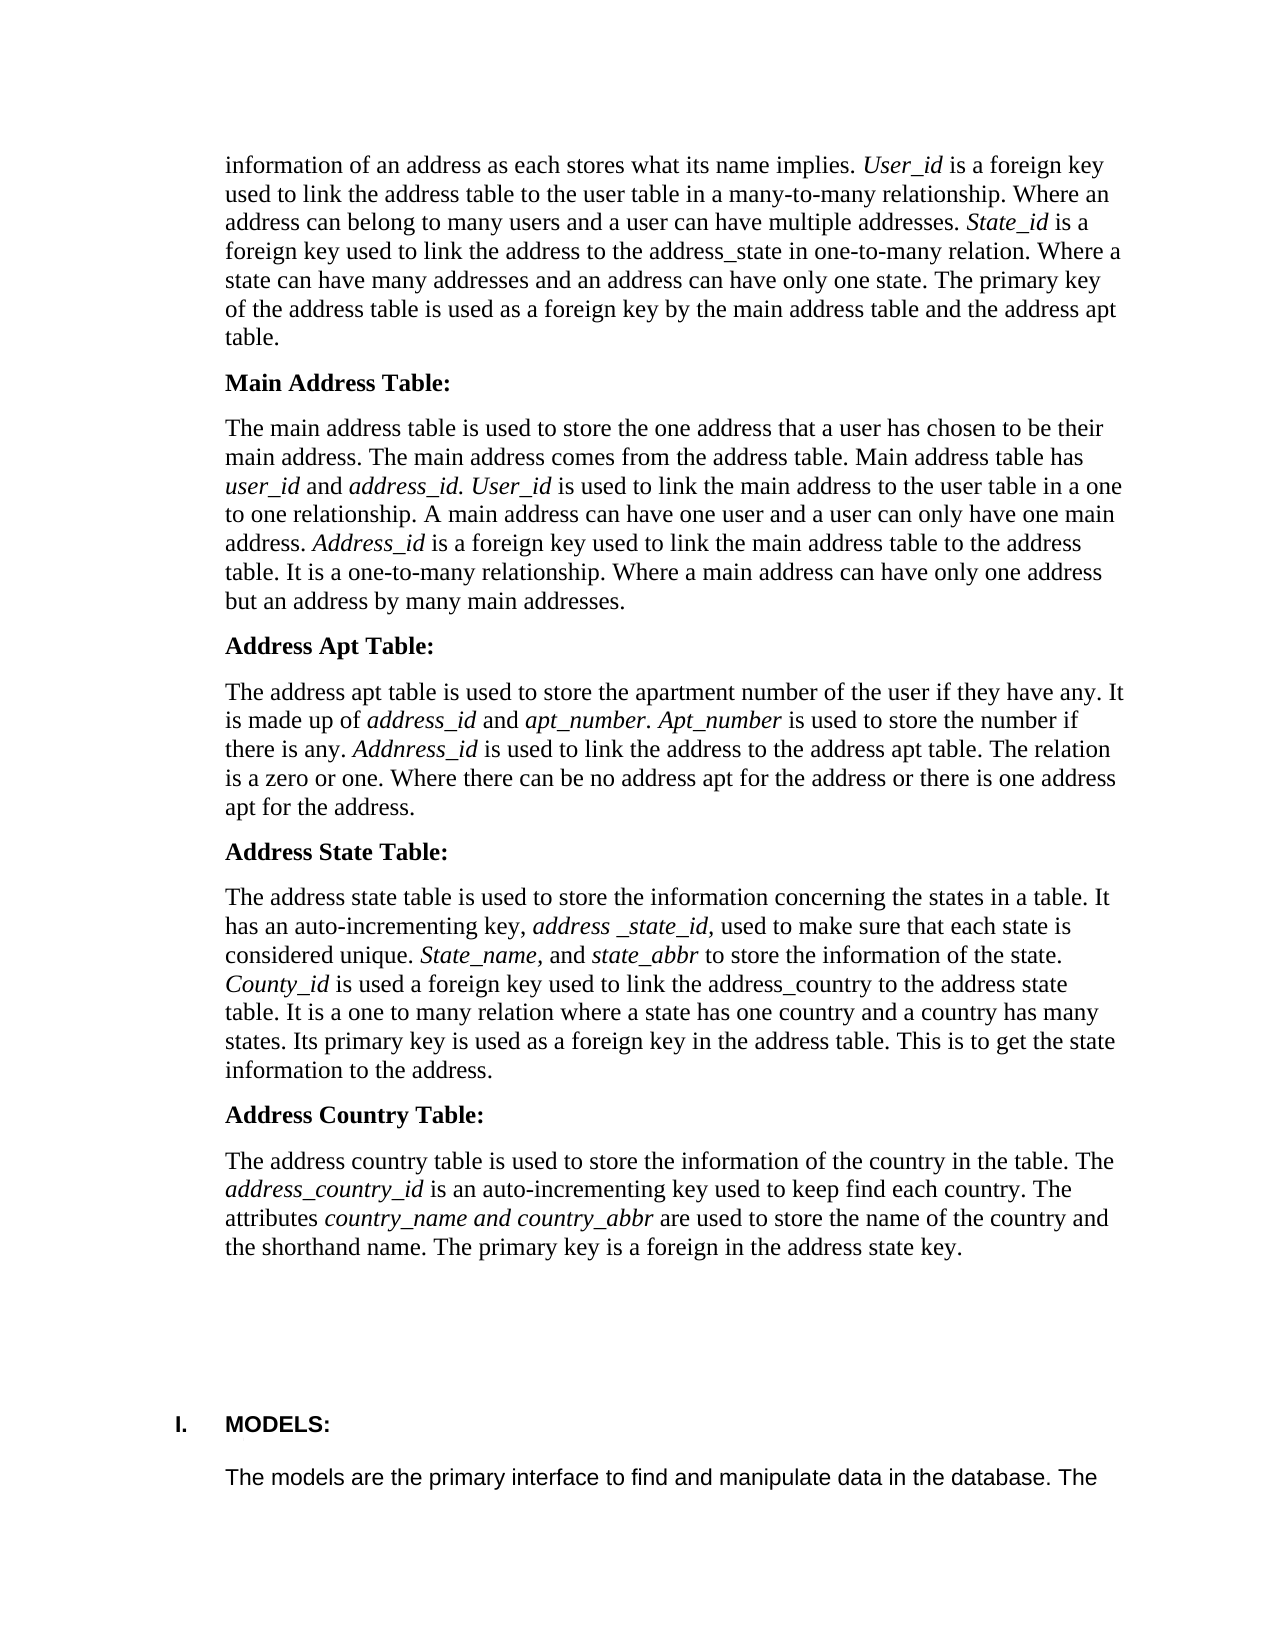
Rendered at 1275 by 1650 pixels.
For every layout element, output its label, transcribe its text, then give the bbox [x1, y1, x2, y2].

text Main Address Table: [225, 368, 1125, 397]
text The main address table is used to store the one address that a user has chosen to be their main address. The main address comes from the address table. Main address table has user_id and address_id. User_id is used to link the main address to the user table in a one to one relationship. A main address can have one user and a user can only have one main address. Address_id is a foreign key used to link the main address table to the address table. It is a one-to-many relationship. Where a main address can have only one address but an address by many main addresses. [225, 413, 1125, 614]
text The address country table is used to store the information of the country in the table. The address_country_id is an auto-incrementing key used to keep find each country. The attributes country_name and country_abbr are used to store the name of the country and the shorthand name. The primary key is a foreign in the address state key. [225, 1146, 1125, 1261]
text information of an address as each stores what its name implies. User_id is a foreign key used to link the address table to the user table in a many-to-many relationship. Where an address can belong to many users and a user can have multiple addresses. State_id is a foreign key used to link the address to the address_state in one-to-many relation. Where a state can have many addresses and an address can have only one state. The primary key of the address table is used as a foreign key by the main address table and the address apt table. [225, 150, 1125, 351]
text The models are the primary interface to find and manipulate data in the database. The [225, 1464, 1125, 1490]
text Address State Table: [225, 837, 1125, 866]
text Address Country Table: [225, 1100, 1125, 1129]
text The address state table is used to store the information concerning the states in a table. It has an auto-incrementing key, address _state_id, used to make sure that each state is considered unique. State_name, and state_abbr to store the information of the state. County_id is used a foreign key used to link the address_country to the address state table. It is a one to many relation where a state has one country and a country has many states. Its primary key is used as a foreign key in the address table. This is to get the state information to the address. [225, 882, 1125, 1084]
list MODELS: [187, 1411, 1125, 1438]
text Address Apt Table: [225, 631, 1125, 660]
text The address apt table is used to store the apartment number of the user if they have any. It is made up of address_id and apt_number. Apt_number is used to store the number if there is any. Addnress_id is used to link the address to the address apt table. The relation is a zero or one. Where there can be no address apt for the address or there is one address apt for the address. [225, 677, 1125, 820]
